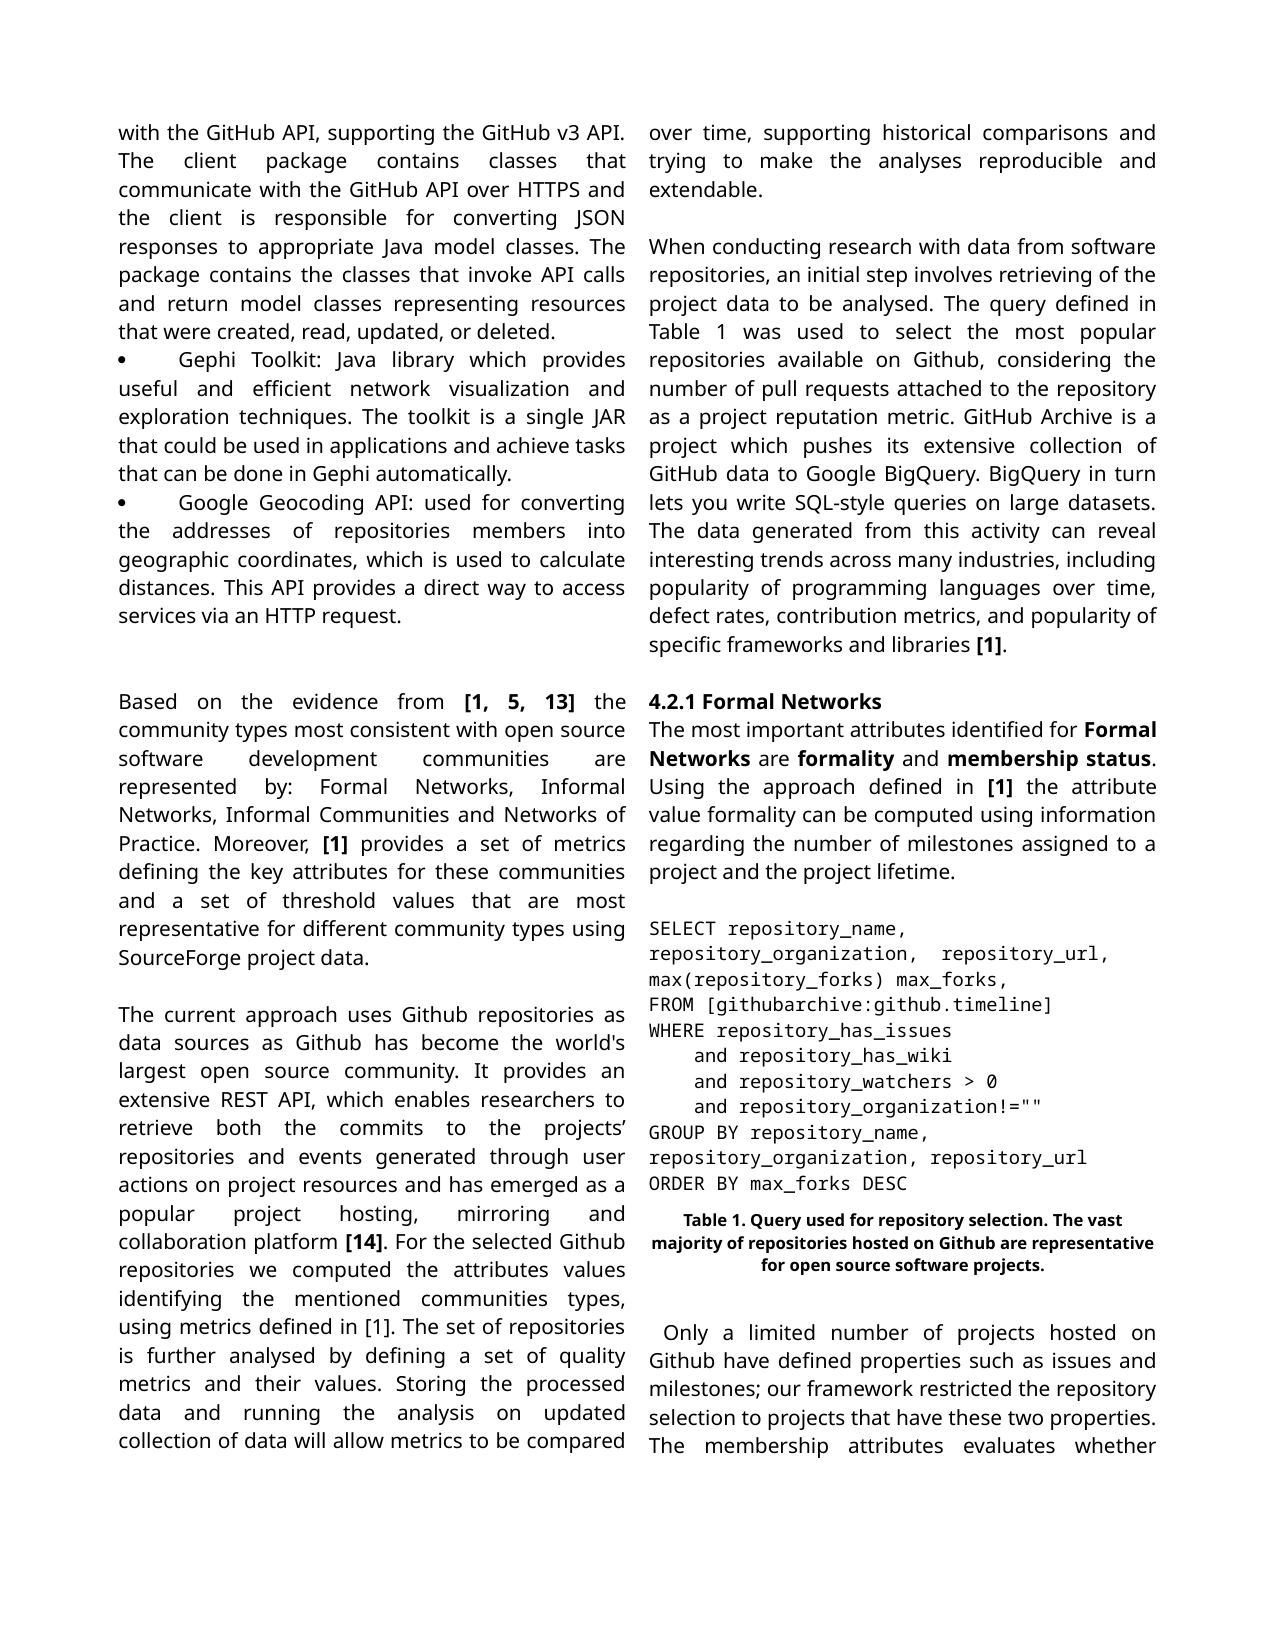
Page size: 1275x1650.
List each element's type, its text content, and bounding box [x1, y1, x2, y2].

text When conducting research with data from software repositories, an initial step involves retrieving of the project data to be analysed. The query defined in Table 1 was used to select the most popular repositories available on Github, considering the number of pull requests attached to the repository as a project reputation metric. GitHub Archive is a project which pushes its extensive collection of GitHub data to Google BigQuery. BigQuery in turn lets you write SQL-style queries on large datasets. The data generated from this activity can reveal interesting trends across many industries, including popularity of programming languages over time, defect rates, contribution metrics, and popularity of specific frameworks and libraries [1]. [649, 232, 1157, 658]
text Based on the evidence from [1, 5, 13] the community types most consistent with open source software development communities are represented by: Formal Networks, Informal Networks, Informal Communities and Networks of Practice. Moreover, [1] provides a set of metrics defining the key attributes for these communities and a set of threshold values that are most representative for different community types using SourceForge project data. [118, 687, 626, 971]
text Table 1. Query used for repository selection. The vast majority of repositories hosted on Github are representative for open source software projects. [649, 1209, 1157, 1277]
list with the GitHub API, supporting the GitHub v3 API. The client package contains classes that communicate with the GitHub API over HTTPS and the client is responsible for converting JSON responses to appropriate Java model classes. The package contains the classes that invoke API calls and return model classes representing resources that were created, read, updated, or deleted. [118, 118, 626, 346]
list Gephi Toolkit: Java library which provides useful and efficient network visualization and exploration techniques. The toolkit is a single JAR that could be used in applications and achieve tasks that can be done in Gephi automatically. [118, 346, 626, 488]
list Google Geocoding API: used for converting the addresses of repositories members into geographic coordinates, which is used to calculate distances. This API provides a direct way to access services via an HTTP request. [118, 488, 626, 630]
text 4.2.1 Formal Networks [649, 687, 1157, 715]
text over time, supporting historical comparisons and trying to make the analyses reproducible and extendable. [649, 118, 1157, 203]
text Only a limited number of projects hosted on Github have defined properties such as issues and milestones; our framework restricted the repository selection to projects that have these two properties. The membership attributes evaluates whether [649, 1318, 1157, 1460]
text The current approach uses Github repositories as data sources as Github has become the world's largest open source community. It provides an extensive REST API, which enables researchers to retrieve both the commits to the projects’ repositories and events generated through user actions on project resources and has emerged as a popular project hosting, mirroring and collaboration platform [14]. For the selected Github repositories we computed the attributes values identifying the mentioned communities types, using metrics defined in [1]. The set of repositories is further analysed by defining a set of quality metrics and their values. Storing the processed data and running the analysis on updated collection of data will allow metrics to be compared [118, 1000, 626, 1455]
text The most important attributes identified for Formal Networks are formality and membership status. Using the approach defined in [1] the attribute value formality can be computed using information regarding the number of milestones assigned to a project and the project lifetime. [649, 715, 1157, 886]
